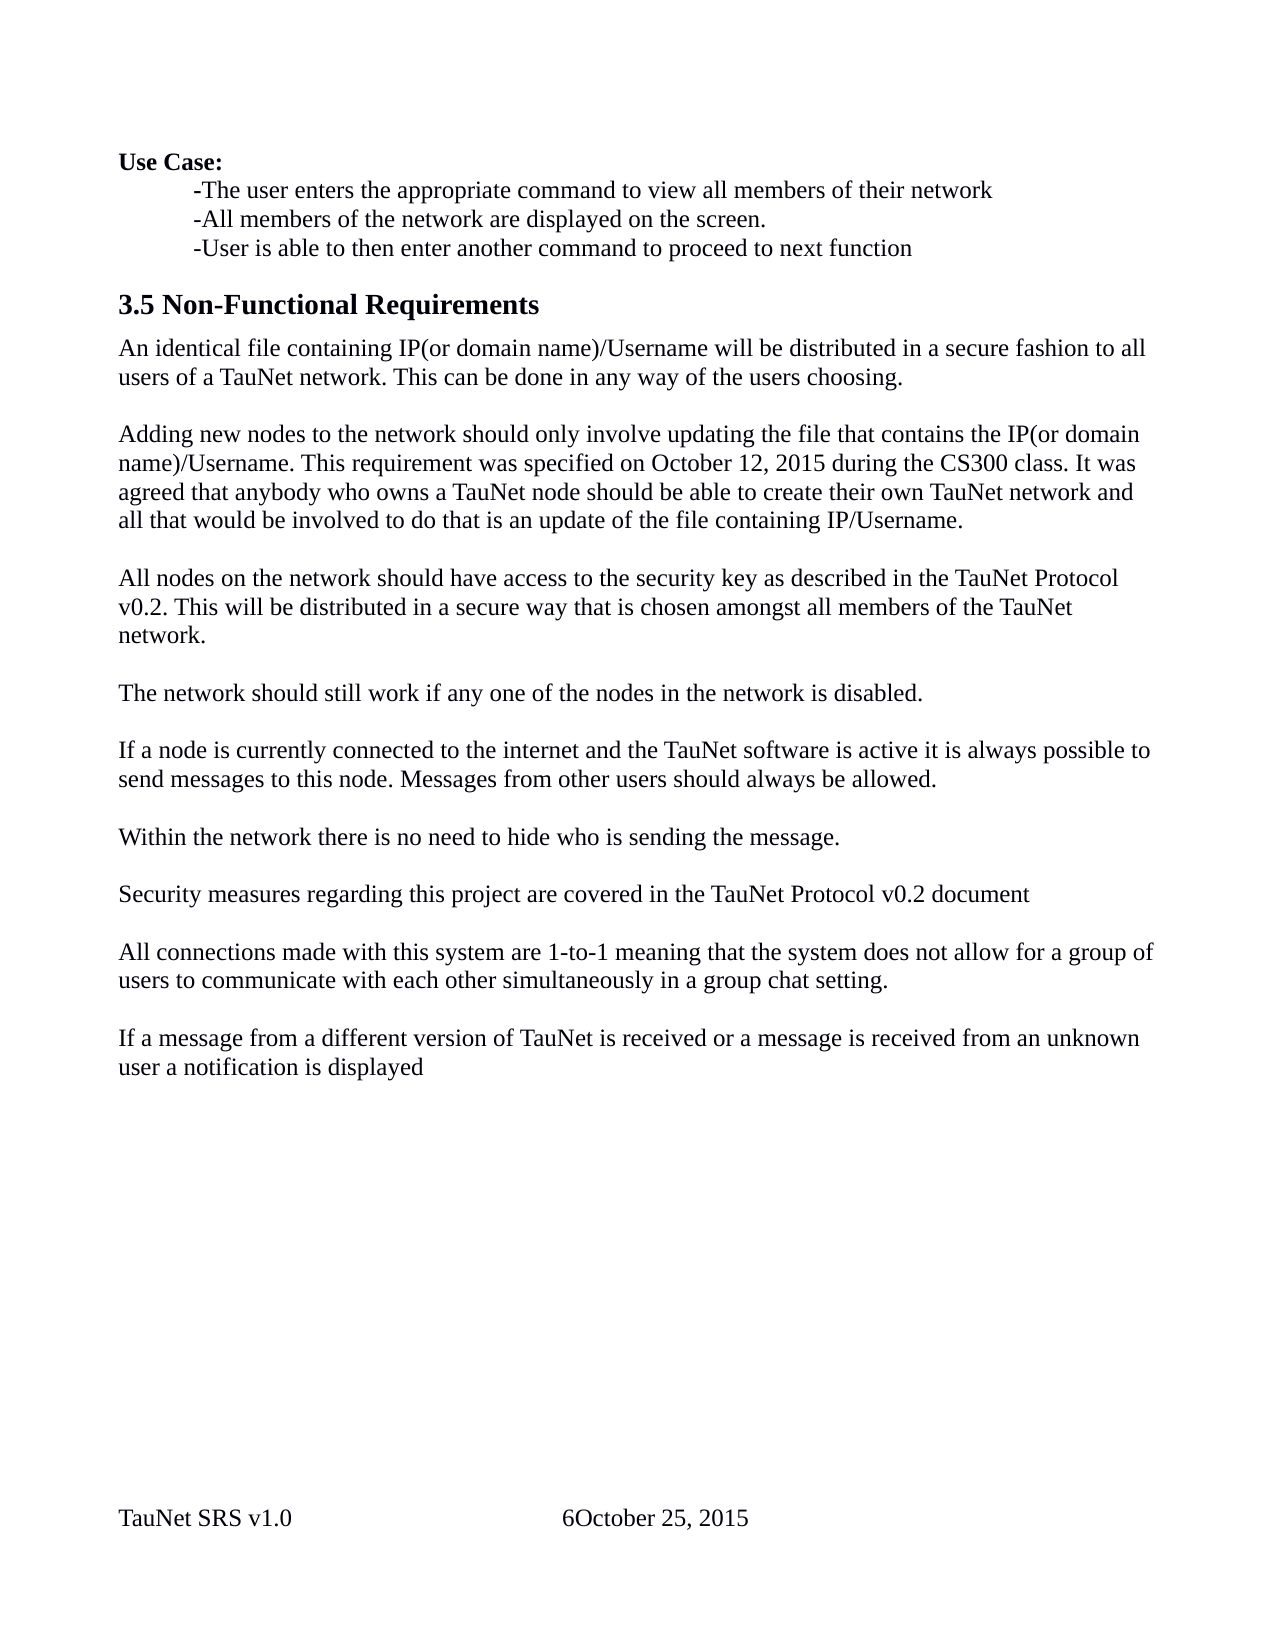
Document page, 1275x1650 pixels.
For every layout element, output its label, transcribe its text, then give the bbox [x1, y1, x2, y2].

text If a message from a different version of TauNet is received or a message is received from an unknown user a notification is displayed [118, 1023, 1157, 1080]
text All connections made with this system are 1-to-1 meaning that the system does not allow for a group of users to communicate with each other simultaneously in a group chat setting. [118, 937, 1157, 994]
text If a node is currently connected to the internet and the TauNet software is active it is always possible to send messages to this node. Messages from other users should always be allowed. [118, 735, 1157, 793]
text Use Case: [118, 147, 1157, 176]
subtitle 3.5 Non-Functional Requirements [118, 287, 1157, 320]
text Within the network there is no need to hide who is sending the message. [118, 822, 1157, 850]
text The network should still work if any one of the nodes in the network is disabled. [118, 678, 1157, 707]
text Security measures regarding this project are covered in the TauNet Protocol v0.2 document [118, 879, 1157, 908]
text All nodes on the network should have access to the security key as described in the TauNet Protocol v0.2. This will be distributed in a secure way that is chosen amongst all members of the TauNet network. [118, 563, 1157, 649]
text -All members of the network are displayed on the screen. [193, 204, 1157, 233]
text An identical file containing IP(or domain name)/Username will be distributed in a secure fashion to all users of a TauNet network. This can be done in any way of the users choosing. [118, 333, 1157, 390]
text Adding new nodes to the network should only involve updating the file that contains the IP(or domain name)/Username. This requirement was specified on October 12, 2015 during the CS300 class. It was agreed that anybody who owns a TauNet node should be able to create their own TauNet network and all that would be involved to do that is an update of the file containing IP/Username. [118, 419, 1157, 534]
text -The user enters the appropriate command to view all members of their network [193, 176, 1157, 204]
text -User is able to then enter another command to proceed to next function [193, 233, 1157, 262]
